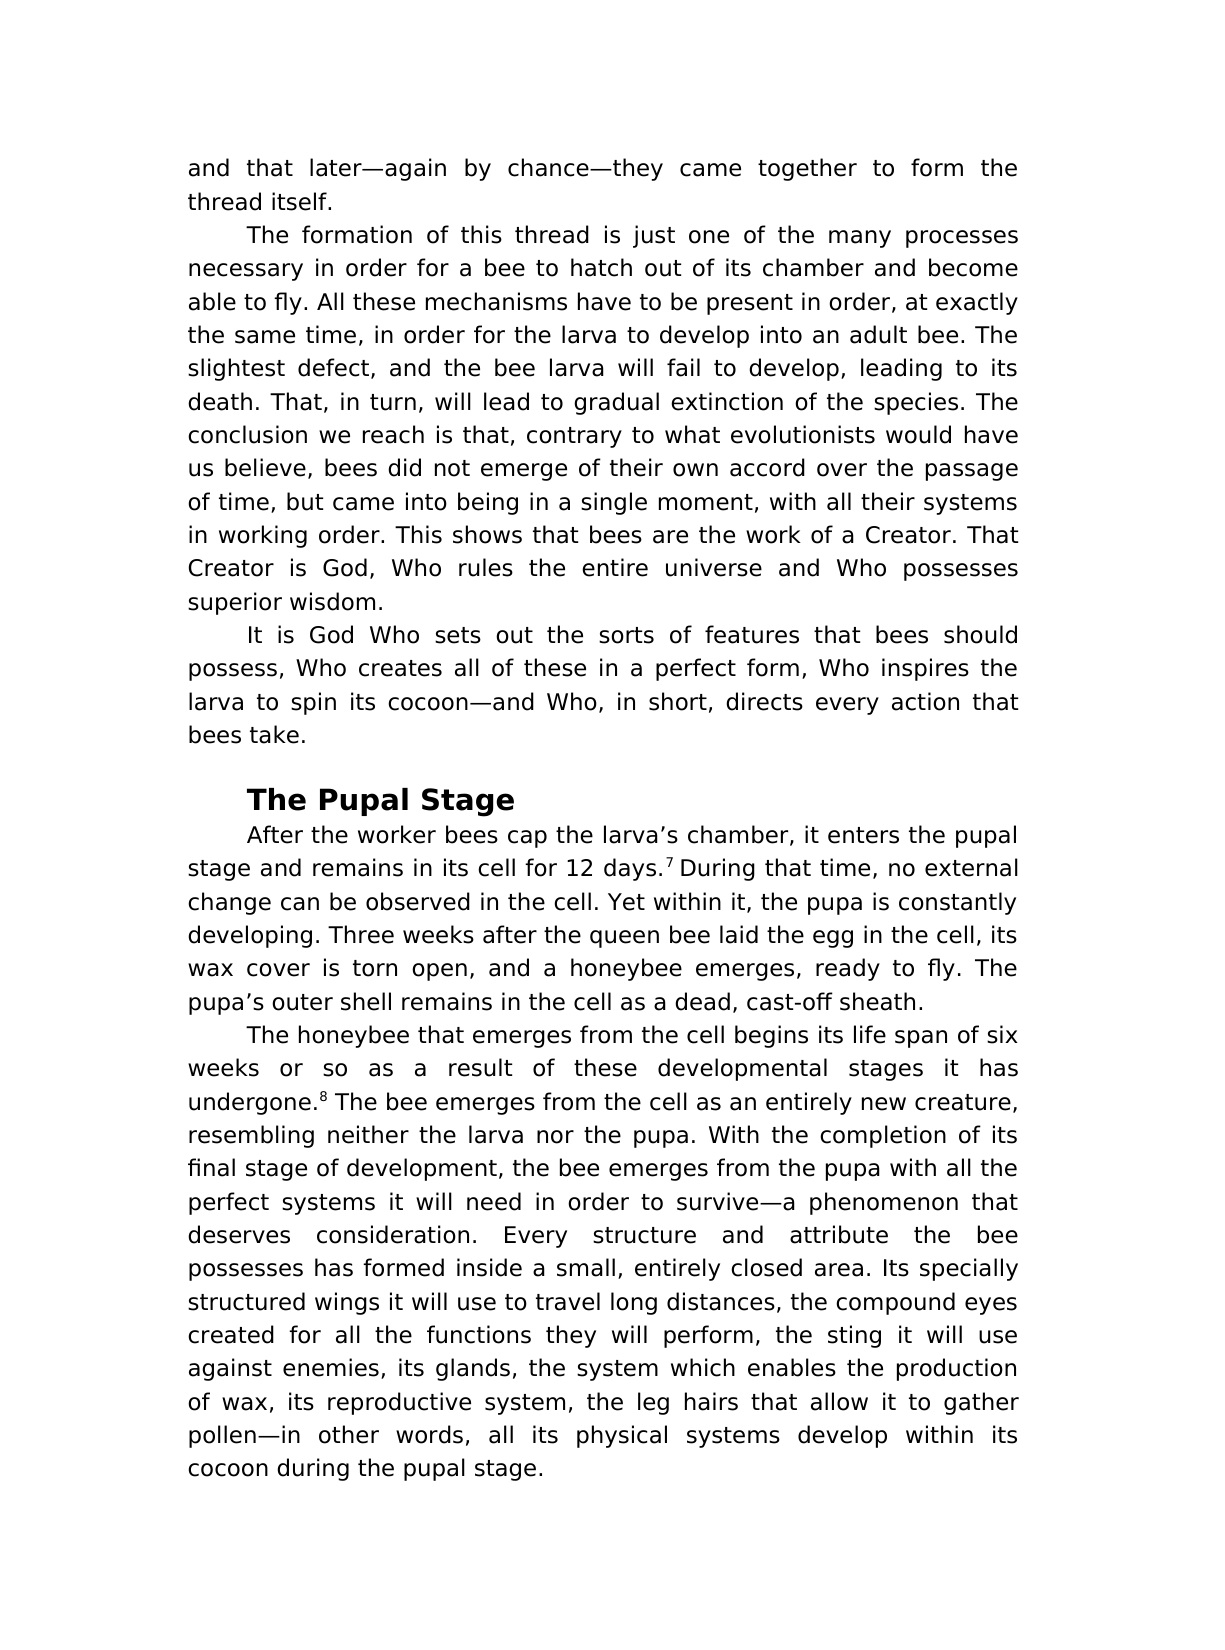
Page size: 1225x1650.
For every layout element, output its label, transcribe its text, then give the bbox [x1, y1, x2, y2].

text and that later—again by chance—they came together to form the thread itself. [187, 150, 1020, 217]
text It is God Who sets out the sorts of features that bees should possess, Who creates all of these in a perfect form, Who inspires the larva to spin its cocoon—and Who, in short, directs every action that bees take. [187, 617, 1020, 750]
text After the worker bees cap the larva’s chamber, it enters the pupal stage and remains in its cell for 12 days.7 During that time, no external change can be observed in the cell. Yet within it, the pupa is constantly developing. Three weeks after the queen bee laid the egg in the cell, its wax cover is torn open, and a honeybee emerges, ready to fly. The pupa’s outer shell remains in the cell as a dead, cast-off sheath. [187, 817, 1020, 1017]
text The Pupal Stage [187, 783, 1020, 817]
text The honeybee that emerges from the cell begins its life span of six weeks or so as a result of these developmental stages it has undergone.8 The bee emerges from the cell as an entirely new creature, resembling neither the larva nor the pupa. With the completion of its final stage of development, the bee emerges from the pupa with all the perfect systems it will need in order to survive—a phenomenon that deserves consideration. Every structure and attribute the bee possesses has formed inside a small, entirely closed area. Its specially structured wings it will use to travel long distances, the compound eyes created for all the functions they will perform, the sting it will use against enemies, its glands, the system which enables the production of wax, its reproductive system, the leg hairs that allow it to gather pollen—in other words, all its physical systems develop within its cocoon during the pupal stage. [187, 1017, 1020, 1483]
text The formation of this thread is just one of the many processes necessary in order for a bee to hatch out of its chamber and become able to fly. All these mechanisms have to be present in order, at exactly the same time, in order for the larva to develop into an adult bee. The slightest defect, and the bee larva will fail to develop, leading to its death. That, in turn, will lead to gradual extinction of the species. The conclusion we reach is that, contrary to what evolutionists would have us believe, bees did not emerge of their own accord over the passage of time, but came into being in a single moment, with all their systems in working order. This shows that bees are the work of a Creator. That Creator is God, Who rules the entire universe and Who possesses superior wisdom. [187, 217, 1020, 617]
